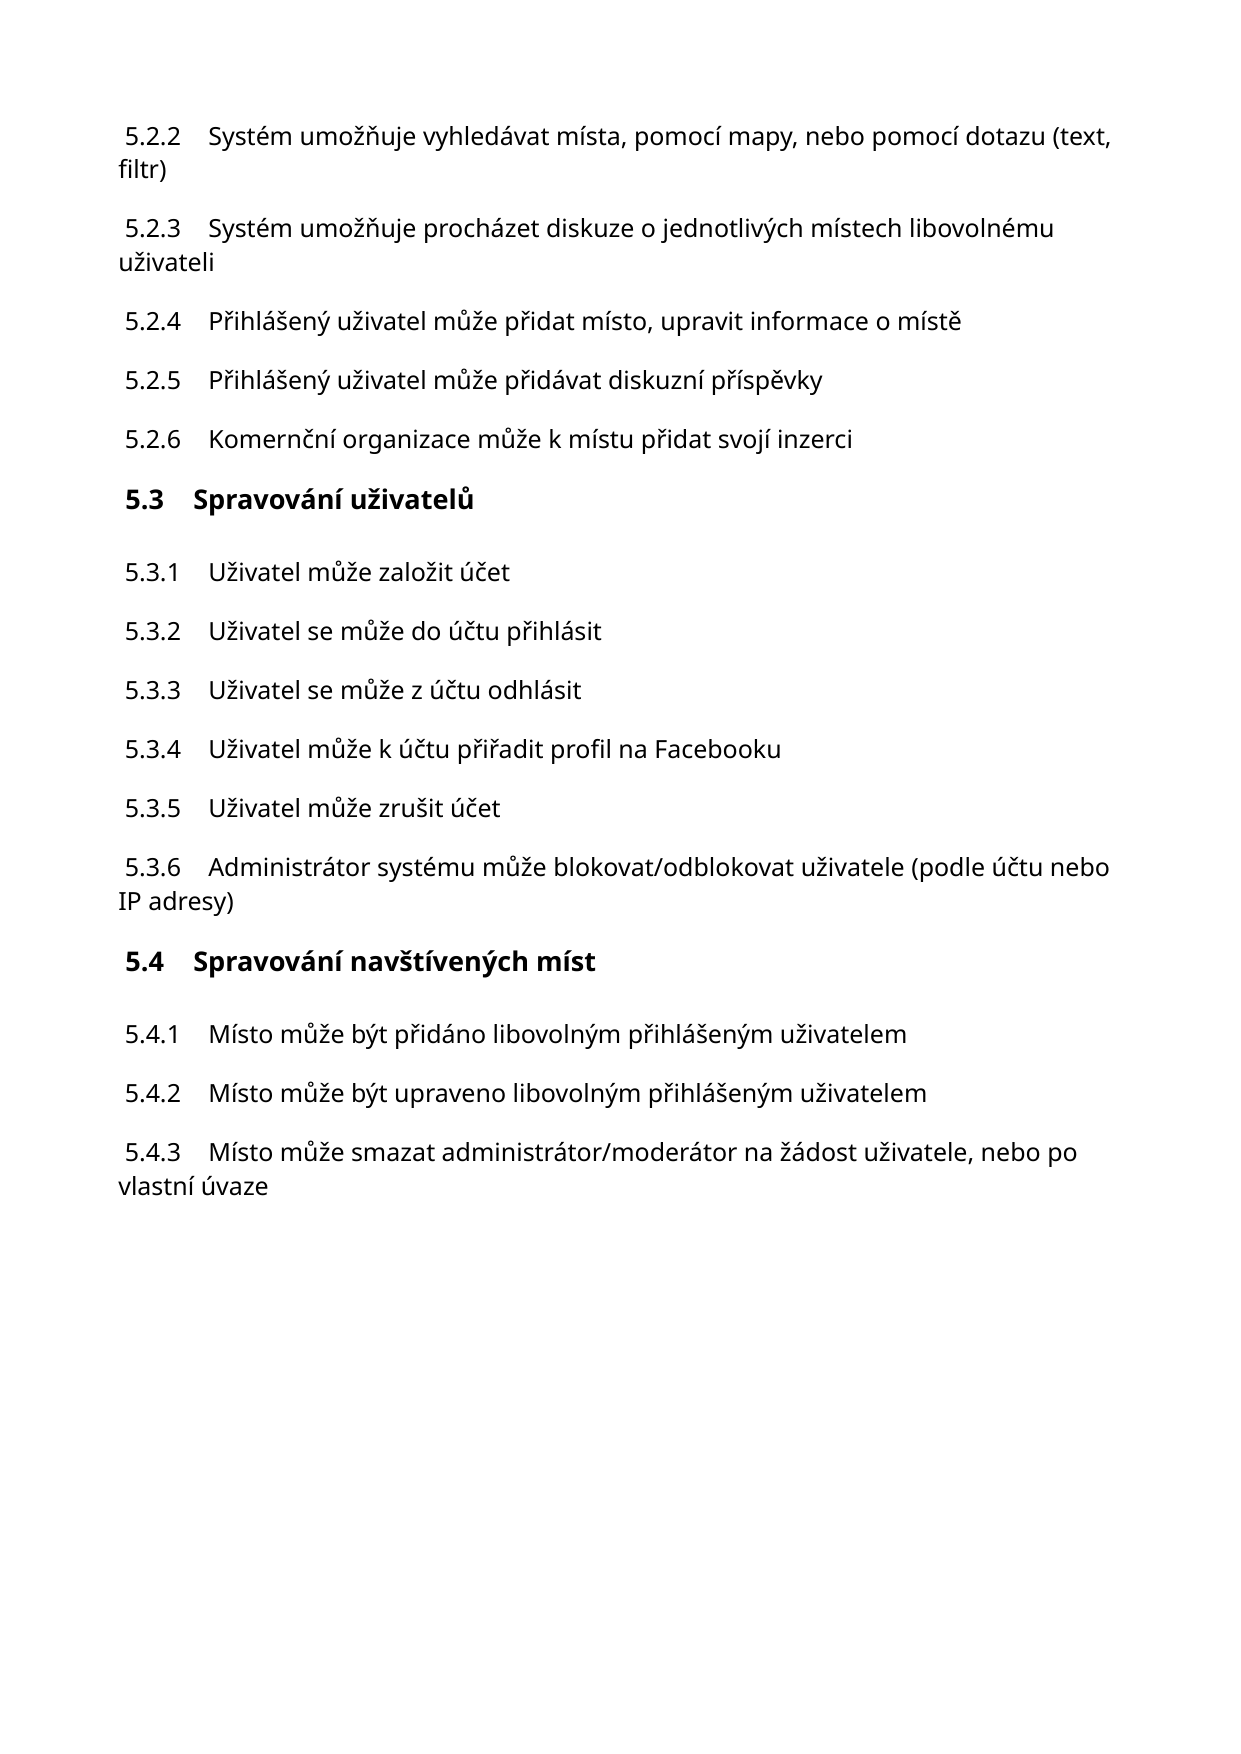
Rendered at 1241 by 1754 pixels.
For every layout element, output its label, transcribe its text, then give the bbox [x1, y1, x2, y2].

subtitle Místo může být přidáno libovolným přihlášeným uživatelem [118, 1016, 1122, 1051]
subtitle Uživatel může založit účet [118, 555, 1122, 589]
subtitle Komernční organizace může k místu přidat svojí inzerci [118, 422, 1122, 456]
subtitle Systém umožňuje procházet diskuze o jednotlivých místech libovolnému uživateli [118, 211, 1122, 279]
subtitle Uživatel může k účtu přiřadit profil na Facebooku [118, 731, 1122, 766]
subtitle Přihlášený uživatel může přidat místo, upravit informace o místě [118, 304, 1122, 338]
subtitle Spravování navštívených míst [118, 942, 1122, 979]
subtitle Místo může smazat administrátor/moderátor na žádost uživatele, nebo po vlastní úvaze [118, 1134, 1122, 1202]
subtitle Přihlášený uživatel může přidávat diskuzní příspěvky [118, 363, 1122, 397]
subtitle Systém umožňuje vyhledávat místa, pomocí mapy, nebo pomocí dotazu (text, filtr) [118, 118, 1122, 186]
subtitle Místo může být upraveno libovolným přihlášeným uživatelem [118, 1075, 1122, 1109]
subtitle Uživatel může zrušit účet [118, 790, 1122, 824]
subtitle Administrátor systému může blokovat/odblokovat uživatele (podle účtu nebo IP adresy) [118, 849, 1122, 917]
subtitle Spravování uživatelů [118, 481, 1122, 518]
subtitle Uživatel se může do účtu přihlásit [118, 614, 1122, 648]
subtitle Uživatel se může z účtu odhlásit [118, 673, 1122, 707]
